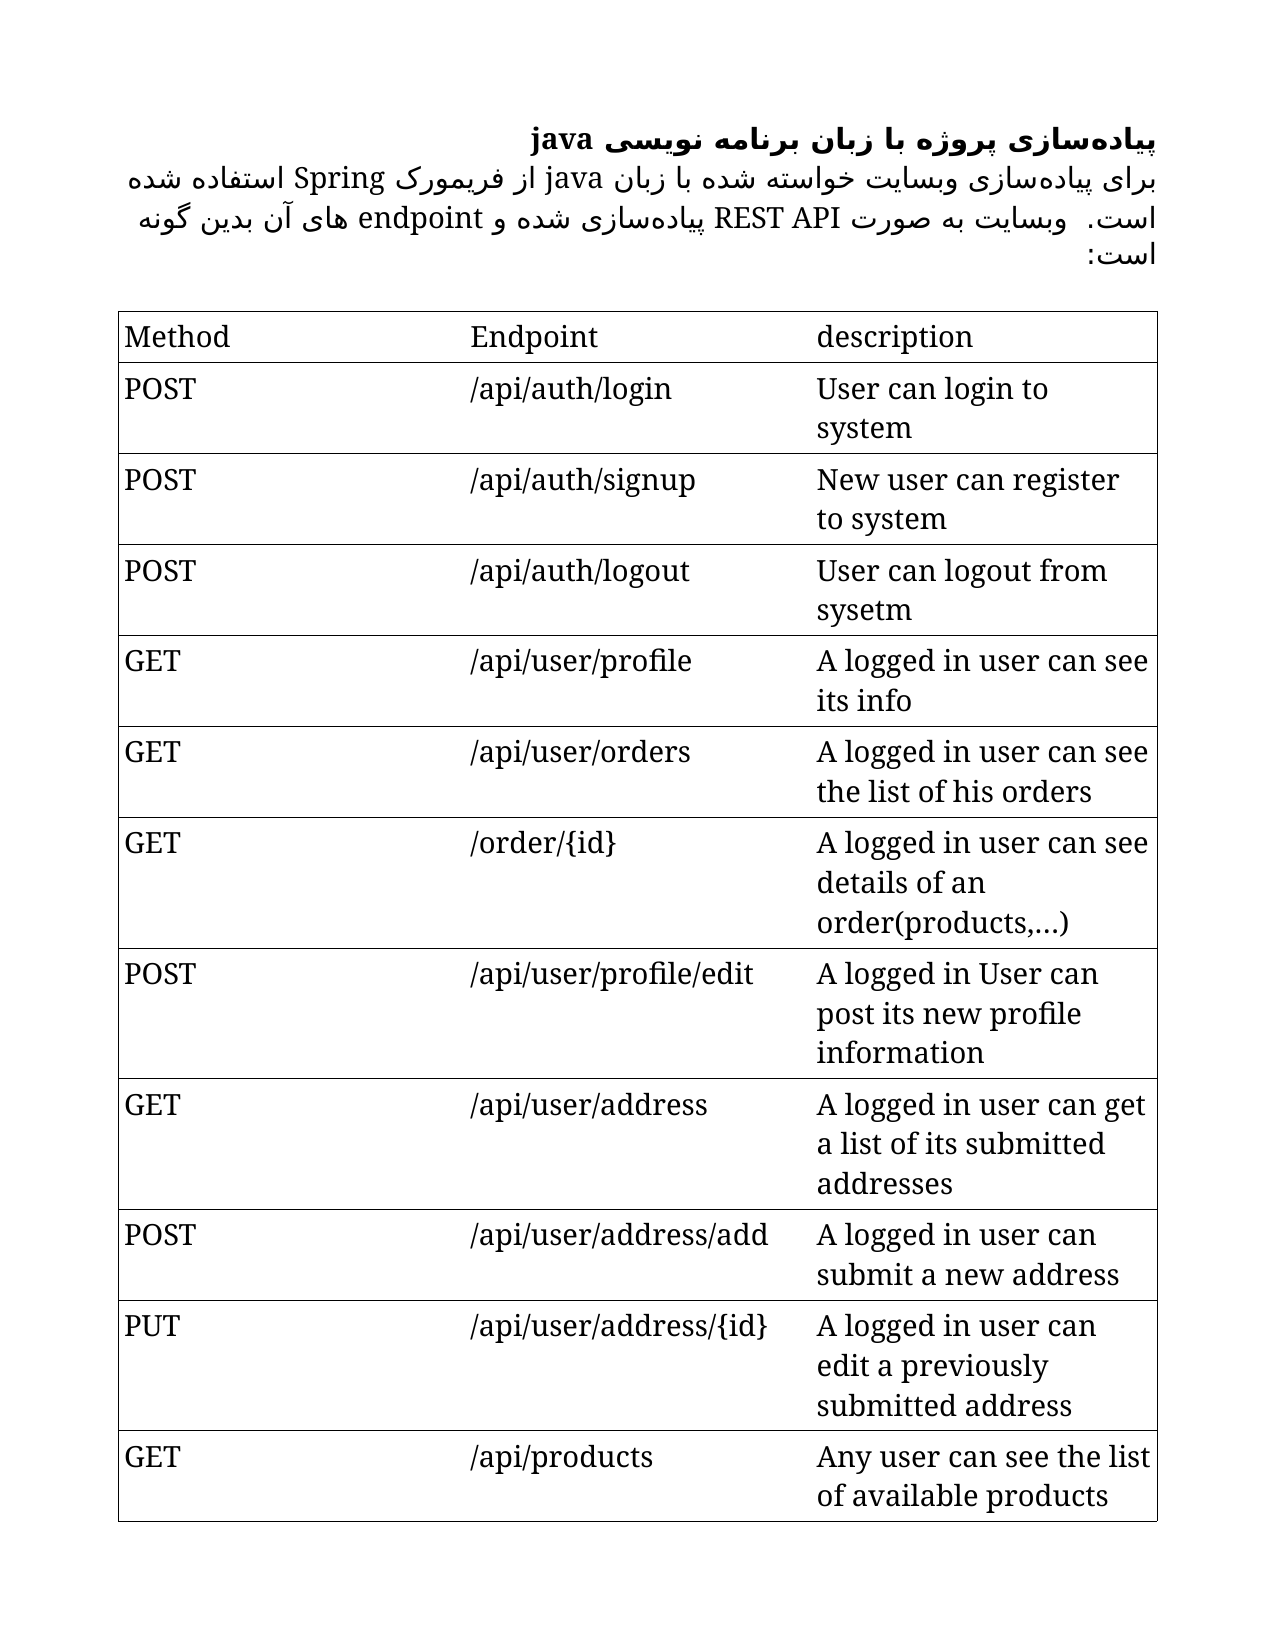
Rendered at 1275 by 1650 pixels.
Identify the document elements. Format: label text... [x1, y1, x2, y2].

table_cell /api/user/address [464, 1079, 811, 1209]
table_cell POST [119, 363, 464, 453]
table_cell New user can register to system [811, 454, 1157, 544]
table_cell POST [119, 1210, 464, 1299]
table_cell /api/auth/signup [464, 454, 811, 544]
table_cell /api/user/profile/edit [464, 949, 811, 1078]
table_cell /order/{id} [464, 818, 811, 947]
table_cell GET [119, 1431, 464, 1521]
text برای پیاده‌سازی وبسایت خواسته شده با زبان java از فریمورک Spring استفاده شده است. وبسایت به صورت REST API پیاده‌سازی شده و endpoint های آن بدین گونه است: [118, 158, 1157, 271]
table_cell /api/products [464, 1431, 811, 1521]
table_cell A logged in user can edit a previously submitted address [811, 1301, 1157, 1430]
table_cell A logged in User can post its new profile information [811, 949, 1157, 1078]
table_cell /api/user/orders [464, 727, 811, 817]
table_cell /api/user/profile [464, 636, 811, 726]
table_cell POST [119, 454, 464, 544]
table_cell User can logout from sysetm [811, 545, 1157, 635]
table_cell A logged in user can see details of an order(products,…) [811, 818, 1157, 947]
table_cell GET [119, 727, 464, 817]
table_cell GET [119, 1079, 464, 1209]
table_cell A logged in user can get a list of its submitted addresses [811, 1079, 1157, 1209]
table_cell /api/auth/login [464, 363, 811, 453]
table_cell GET [119, 818, 464, 947]
table_cell A logged in user can see its info [811, 636, 1157, 726]
table_cell A logged in user can see the list of his orders [811, 727, 1157, 817]
table_cell /api/user/address/add [464, 1210, 811, 1299]
table_header Method [119, 312, 464, 362]
table_cell /api/auth/logout [464, 545, 811, 635]
table_cell A logged in user can submit a new address [811, 1210, 1157, 1299]
table_cell /api/user/address/{id} [464, 1301, 811, 1430]
table_cell POST [119, 545, 464, 635]
table_header Endpoint [464, 312, 811, 362]
table_cell User can login to system [811, 363, 1157, 453]
table_cell POST [119, 949, 464, 1078]
text پیاده‌سازی پروژه با زبان برنامه نویسی java [118, 118, 1157, 158]
table_cell PUT [119, 1301, 464, 1430]
table_header description [811, 312, 1157, 362]
table_cell Any user can see the list of available products [811, 1431, 1157, 1521]
table_cell GET [119, 636, 464, 726]
